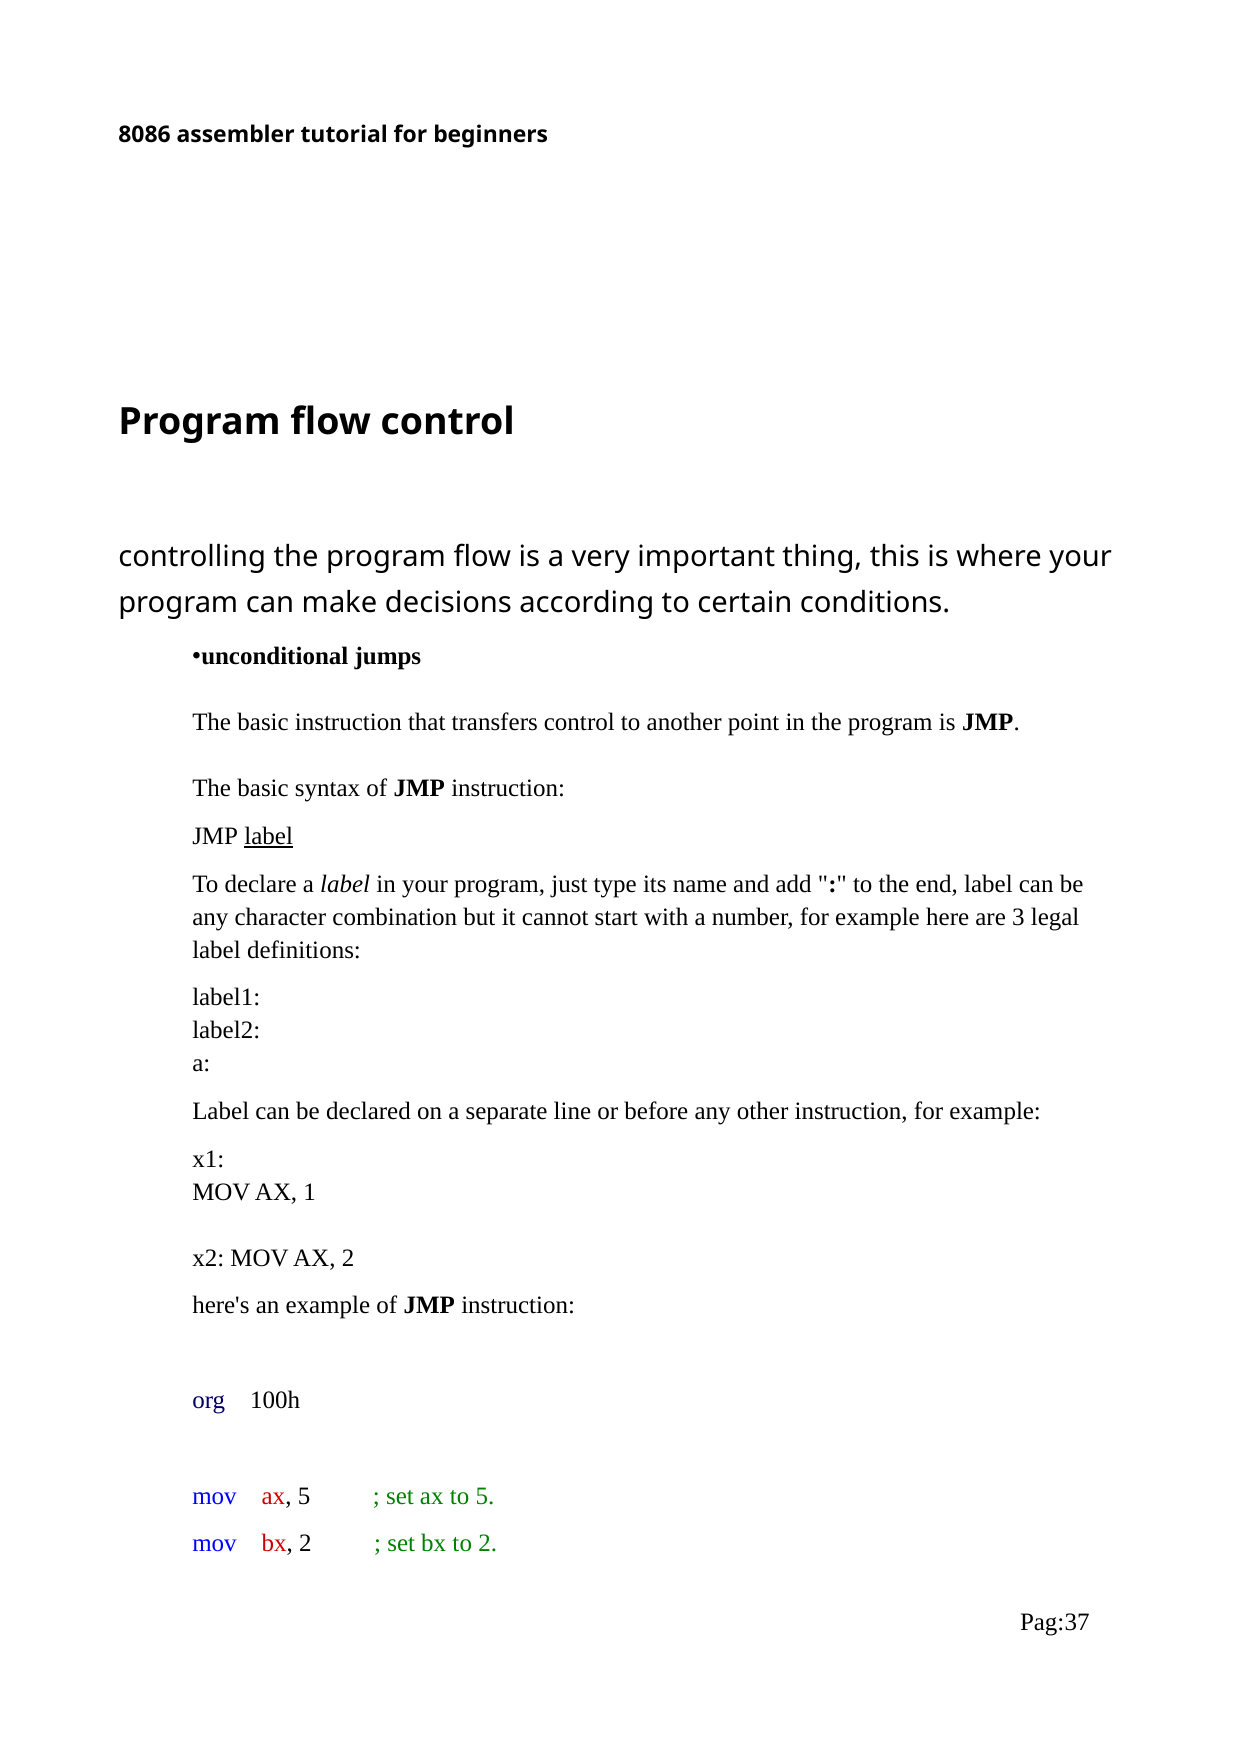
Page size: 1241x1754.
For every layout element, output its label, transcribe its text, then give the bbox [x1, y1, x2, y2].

list unconditional jumps The basic instruction that transfers control to another point in the program is JMP. The basic syntax of JMP instruction: [118, 641, 1122, 802]
list here's an example of JMP instruction: [118, 1290, 1122, 1319]
text controlling the program flow is a very important thing, this is where your program can make decisions according to certain conditions. [118, 501, 1122, 621]
subtitle Program flow control [118, 394, 1122, 488]
list label1: label2: a: [118, 982, 1122, 1077]
list mov ax, 5 ; set ax to 5. [118, 1481, 1122, 1509]
list x1: MOV AX, 1 x2: MOV AX, 2 [118, 1144, 1122, 1271]
list To declare a label in your program, just type its name and add ":" to the end, label can be any character combination but it cannot start with a number, for example here are 3 legal label definitions: [118, 869, 1122, 963]
list JMP label [118, 821, 1122, 850]
list mov bx, 2 ; set bx to 2. [118, 1528, 1122, 1557]
list Label can be declared on a separate line or before any other instruction, for example: [118, 1096, 1122, 1125]
list org 100h [118, 1386, 1122, 1414]
